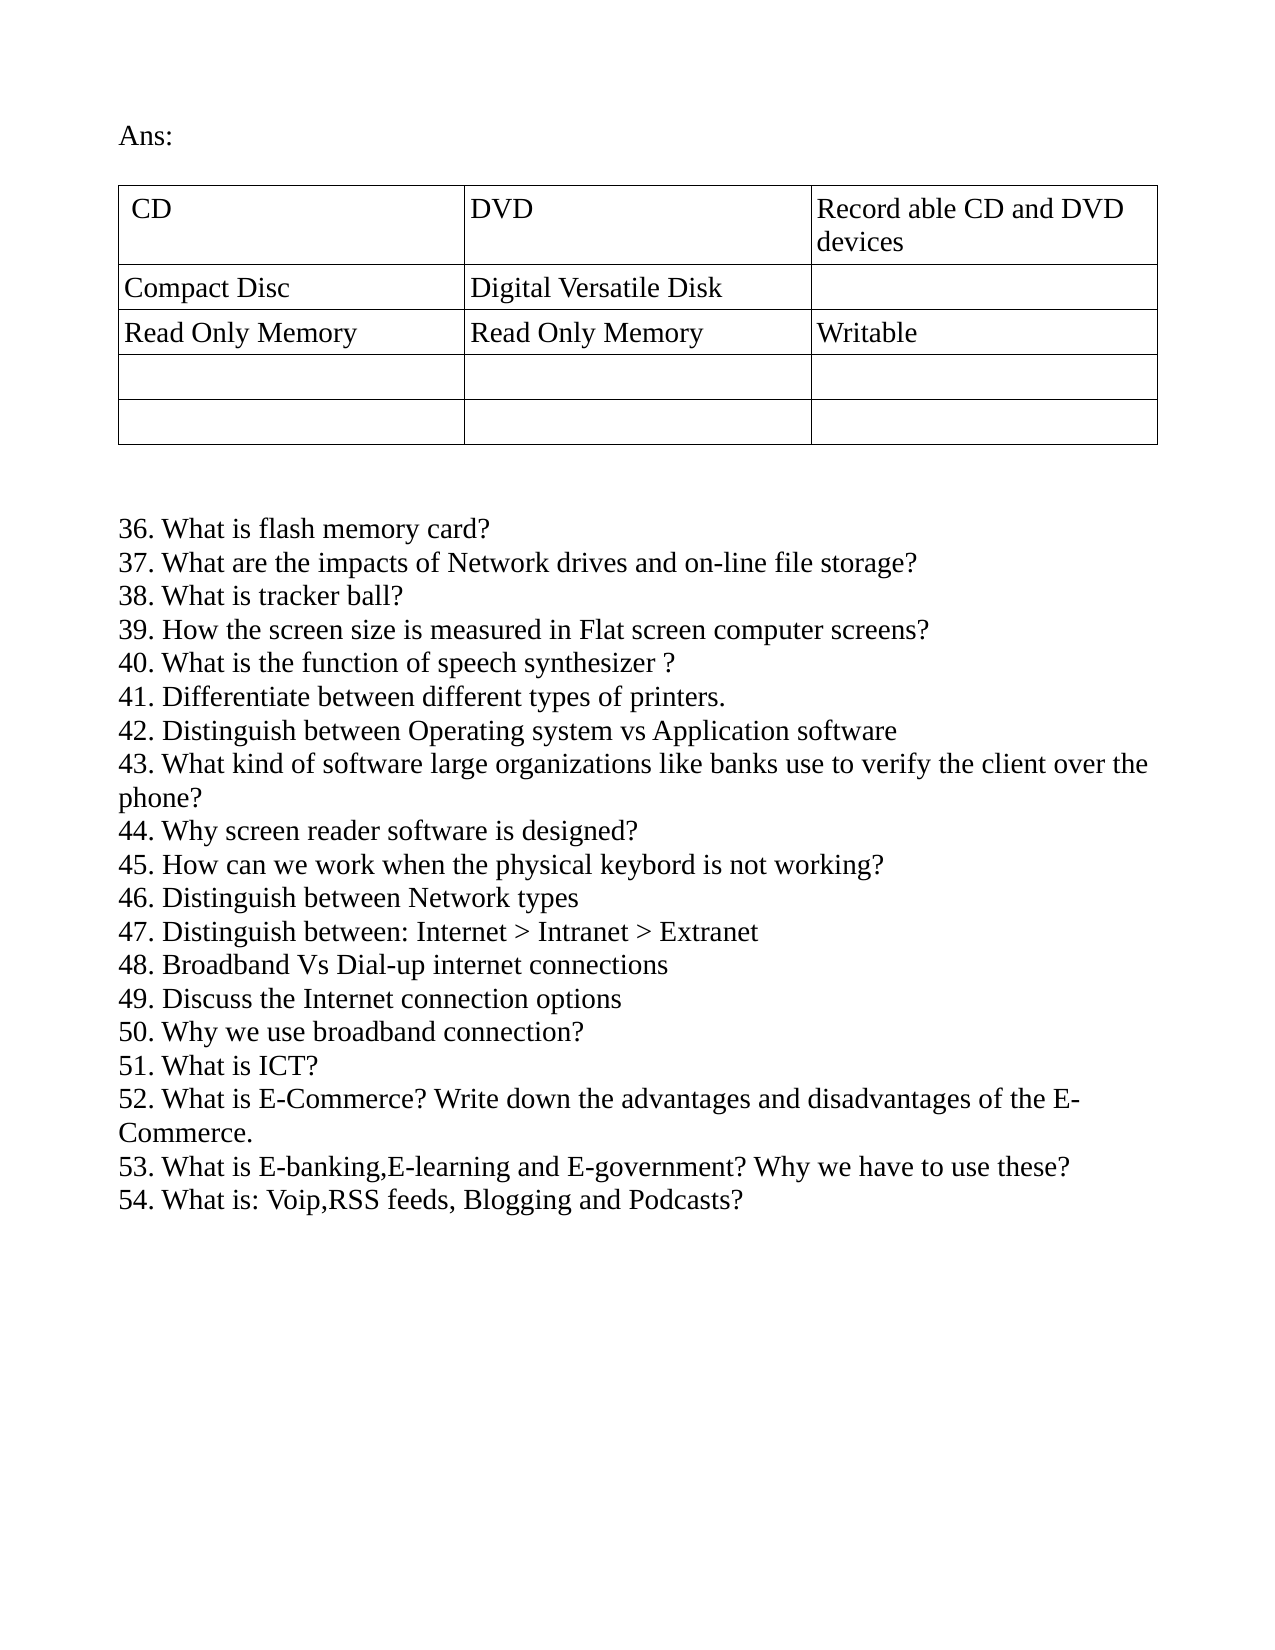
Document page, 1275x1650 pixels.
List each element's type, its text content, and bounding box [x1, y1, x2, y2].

text 51. What is ICT? [118, 1048, 1157, 1082]
text 38. What is tracker ball? [118, 578, 1157, 612]
table_cell Digital Versatile Disk [465, 265, 811, 309]
table_cell [465, 355, 811, 399]
text 49. Discuss the Internet connection options [118, 981, 1157, 1014]
text 40. What is the function of speech synthesizer ? [118, 646, 1157, 679]
table_cell Read Only Memory [119, 310, 464, 354]
table_cell [812, 265, 1157, 309]
text 46. Distinguish between Network types [118, 880, 1157, 914]
text 36. What is flash memory card? [118, 511, 1157, 545]
text 41. Differentiate between different types of printers. [118, 679, 1157, 713]
table_cell [119, 355, 464, 399]
text 44. Why screen reader software is designed? [118, 813, 1157, 847]
text 53. What is E-banking,E-learning and E-government? Why we have to use these? [118, 1149, 1157, 1182]
text 48. Broadband Vs Dial-up internet connections [118, 947, 1157, 981]
table_cell Writable [812, 310, 1157, 354]
text Ans: [118, 118, 1157, 152]
table_cell [812, 400, 1157, 444]
table_cell Compact Disc [119, 265, 464, 309]
table_header Record able CD and DVD devices [812, 186, 1157, 264]
text 42. Distinguish between Operating system vs Application software [118, 713, 1157, 746]
table_cell [465, 400, 811, 444]
text 50. Why we use broadband connection? [118, 1014, 1157, 1048]
table_header CD [119, 186, 464, 264]
text 45. How can we work when the physical keybord is not working? [118, 847, 1157, 880]
text 52. What is E-Commerce? Write down the advantages and disadvantages of the E-Commerce. [118, 1082, 1157, 1149]
text 39. How the screen size is measured in Flat screen computer screens? [118, 612, 1157, 646]
text 47. Distinguish between: Internet > Intranet > Extranet [118, 914, 1157, 947]
text 37. What are the impacts of Network drives and on-line file storage? [118, 545, 1157, 578]
text 43. What kind of software large organizations like banks use to verify the client over the phone? [118, 746, 1157, 813]
table_cell [812, 355, 1157, 399]
text 54. What is: Voip,RSS feeds, Blogging and Podcasts? [118, 1182, 1157, 1216]
table_header DVD [465, 186, 811, 264]
table_cell Read Only Memory [465, 310, 811, 354]
table_cell [119, 400, 464, 444]
